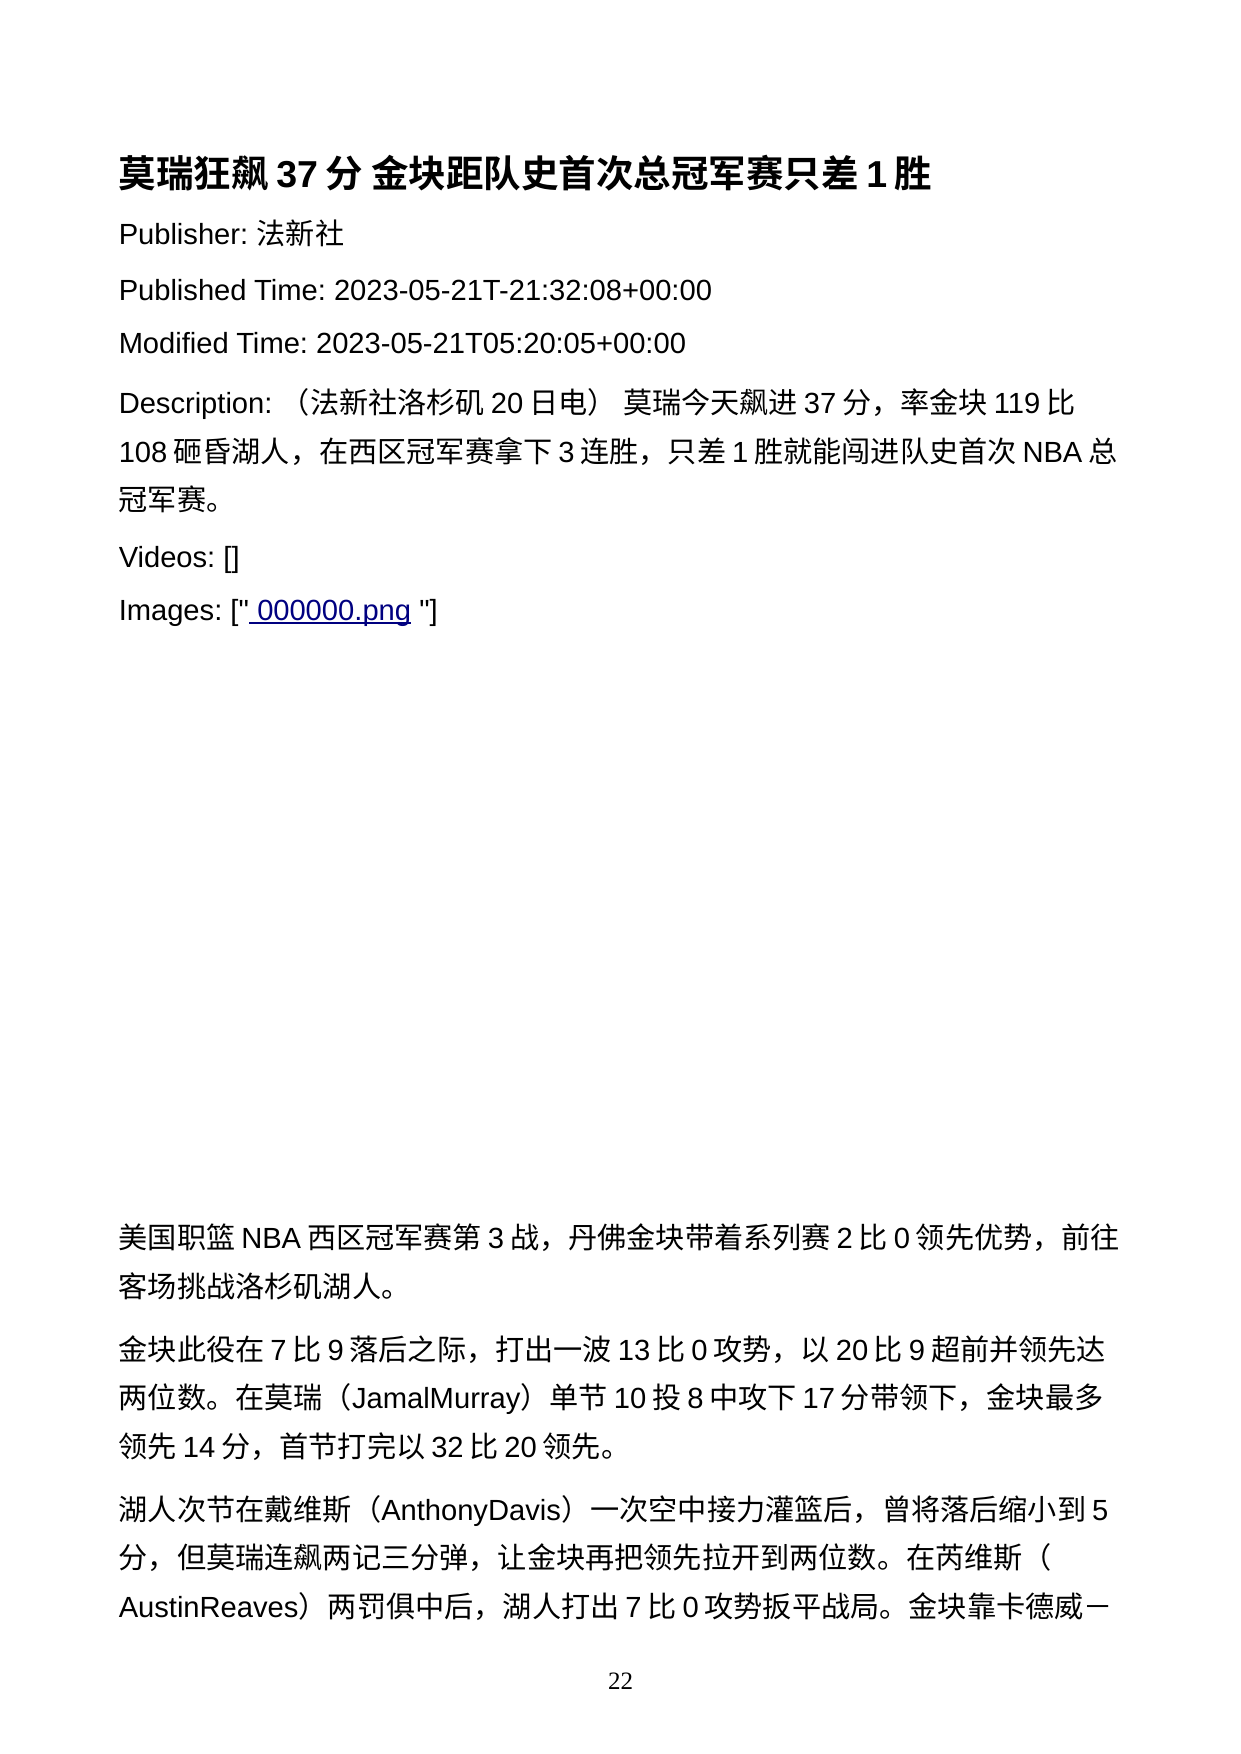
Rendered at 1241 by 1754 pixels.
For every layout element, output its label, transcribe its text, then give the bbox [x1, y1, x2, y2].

text 金块此役在7比9落后之际，打出一波13比0攻势，以20比9超前并领先达两位数。在莫瑞（JamalMurray）单节10投8中攻下17分带领下，金块最多领先14分，首节打完以32比20领先。 [118, 1326, 1122, 1466]
text 美国职篮NBA西区冠军赛第3战，丹佛金块带着系列赛2比0领先优势，前往客场挑战洛杉矶湖人。 [118, 1214, 1122, 1305]
subtitle 莫瑞狂飙37分 金块距队史首次总冠军赛只差1胜 [118, 143, 1122, 198]
text Modified Time: 2023-05-21T05:20:05+00:00 [118, 327, 1122, 360]
text Videos: [] [118, 540, 1122, 573]
text Published Time: 2023-05-21T-21:32:08+00:00 [118, 273, 1122, 307]
text Publisher: 法新社 [118, 210, 1122, 253]
text 湖人次节在戴维斯（AnthonyDavis）一次空中接力灌篮后，曾将落后缩小到5分，但莫瑞连飙两记三分弹，让金块再把领先拉开到两位数。在芮维斯（AustinReaves）两罚俱中后，湖人打出7比0攻势扳平战局。金块靠卡德威－ [118, 1486, 1122, 1626]
text Images: [" 000000.png "] [118, 593, 1122, 627]
text Description: （法新社洛杉矶20日电） 莫瑞今天飙进37分，率金块119比108砸昏湖人，在西区冠军赛拿下3连胜，只差1胜就能闯进队史首次NBA总冠军赛。 [118, 380, 1122, 519]
